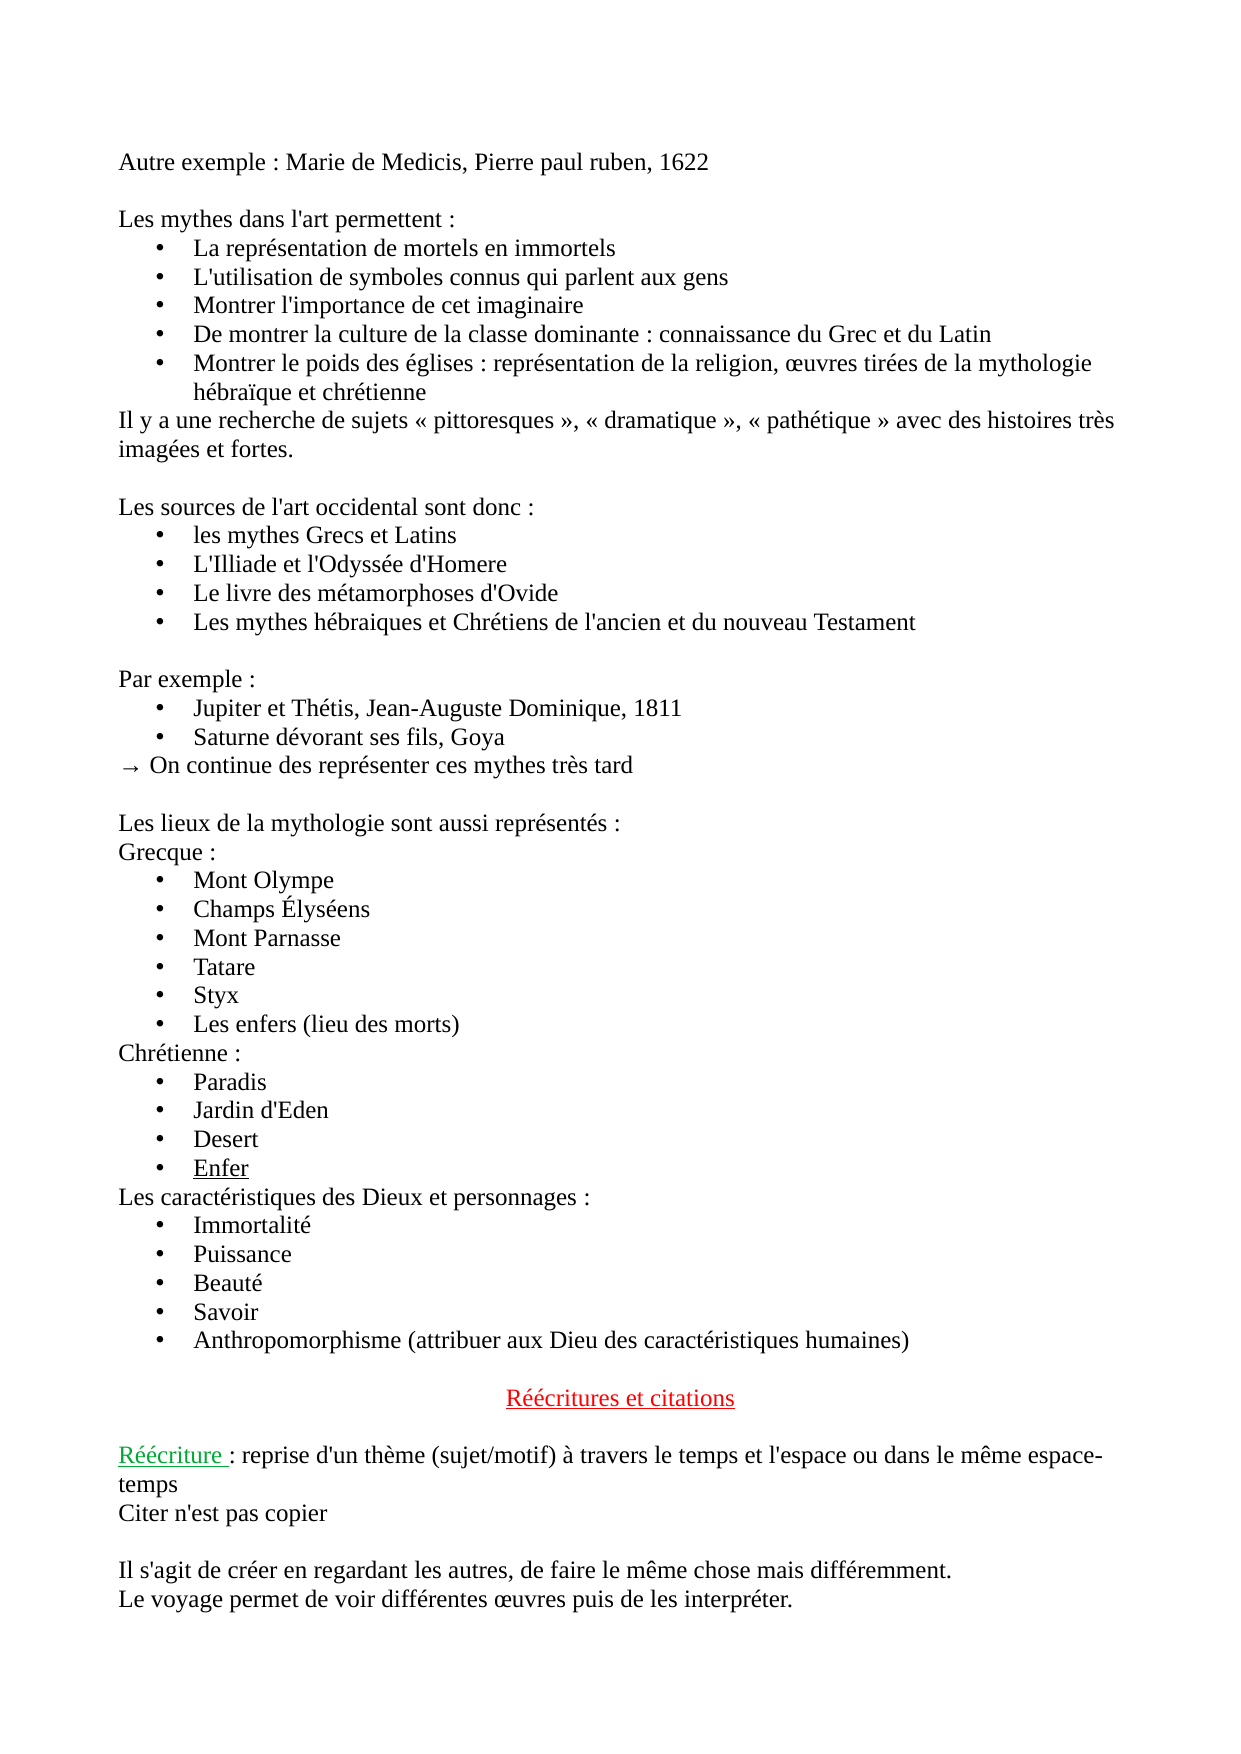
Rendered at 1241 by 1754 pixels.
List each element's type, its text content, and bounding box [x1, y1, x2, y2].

text Les caractéristiques des Dieux et personnages : [118, 1182, 1122, 1211]
list Enfer [156, 1153, 1122, 1182]
list De montrer la culture de la classe dominante : connaissance du Grec et du Latin [156, 319, 1122, 348]
list Paradis [156, 1067, 1122, 1096]
list Jupiter et Thétis, Jean-Auguste Dominique, 1811 [156, 693, 1122, 722]
text Réécritures et citations [118, 1383, 1122, 1412]
list Jardin d'Eden [156, 1096, 1122, 1124]
text Les lieux de la mythologie sont aussi représentés : [118, 808, 1122, 837]
list Mont Parnasse [156, 923, 1122, 952]
text Réécriture : reprise d'un thème (sujet/motif) à travers le temps et l'espace ou dans le même espace-temps [118, 1441, 1122, 1498]
text Le voyage permet de voir différentes œuvres puis de les interpréter. [118, 1584, 1122, 1613]
list L'utilisation de symboles connus qui parlent aux gens [156, 262, 1122, 291]
text Grecque : [118, 837, 1122, 866]
text → On continue des représenter ces mythes très tard [118, 751, 1122, 779]
list Montrer le poids des églises : représentation de la religion, œuvres tirées de la mythologie hébraïque et chrétienne [156, 348, 1122, 406]
list Mont Olympe [156, 866, 1122, 894]
list Anthropomorphisme (attribuer aux Dieu des caractéristiques humaines) [156, 1326, 1122, 1354]
list Immortalité [156, 1211, 1122, 1239]
list les mythes Grecs et Latins [156, 521, 1122, 549]
list La représentation de mortels en immortels [156, 233, 1122, 262]
list Tatare [156, 952, 1122, 981]
list Styx [156, 981, 1122, 1009]
text Les sources de l'art occidental sont donc : [118, 492, 1122, 521]
list Savoir [156, 1297, 1122, 1326]
list Les mythes hébraiques et Chrétiens de l'ancien et du nouveau Testament [156, 607, 1122, 636]
list Champs Élyséens [156, 894, 1122, 923]
list Le livre des métamorphoses d'Ovide [156, 578, 1122, 607]
list Montrer l'importance de cet imaginaire [156, 291, 1122, 319]
text Il y a une recherche de sujets « pittoresques », « dramatique », « pathétique » avec des histoires très imagées et fortes. [118, 406, 1122, 463]
list Desert [156, 1124, 1122, 1153]
text Chrétienne : [118, 1038, 1122, 1067]
text Autre exemple : Marie de Medicis, Pierre paul ruben, 1622 [118, 147, 1122, 176]
text Citer n'est pas copier [118, 1498, 1122, 1527]
text Il s'agit de créer en regardant les autres, de faire le même chose mais différemment. [118, 1556, 1122, 1584]
text Les mythes dans l'art permettent : [118, 204, 1122, 233]
list L'Illiade et l'Odyssée d'Homere [156, 549, 1122, 578]
list Saturne dévorant ses fils, Goya [156, 722, 1122, 751]
text Par exemple : [118, 664, 1122, 693]
list Puissance [156, 1239, 1122, 1268]
list Les enfers (lieu des morts) [156, 1009, 1122, 1038]
list Beauté [156, 1268, 1122, 1297]
